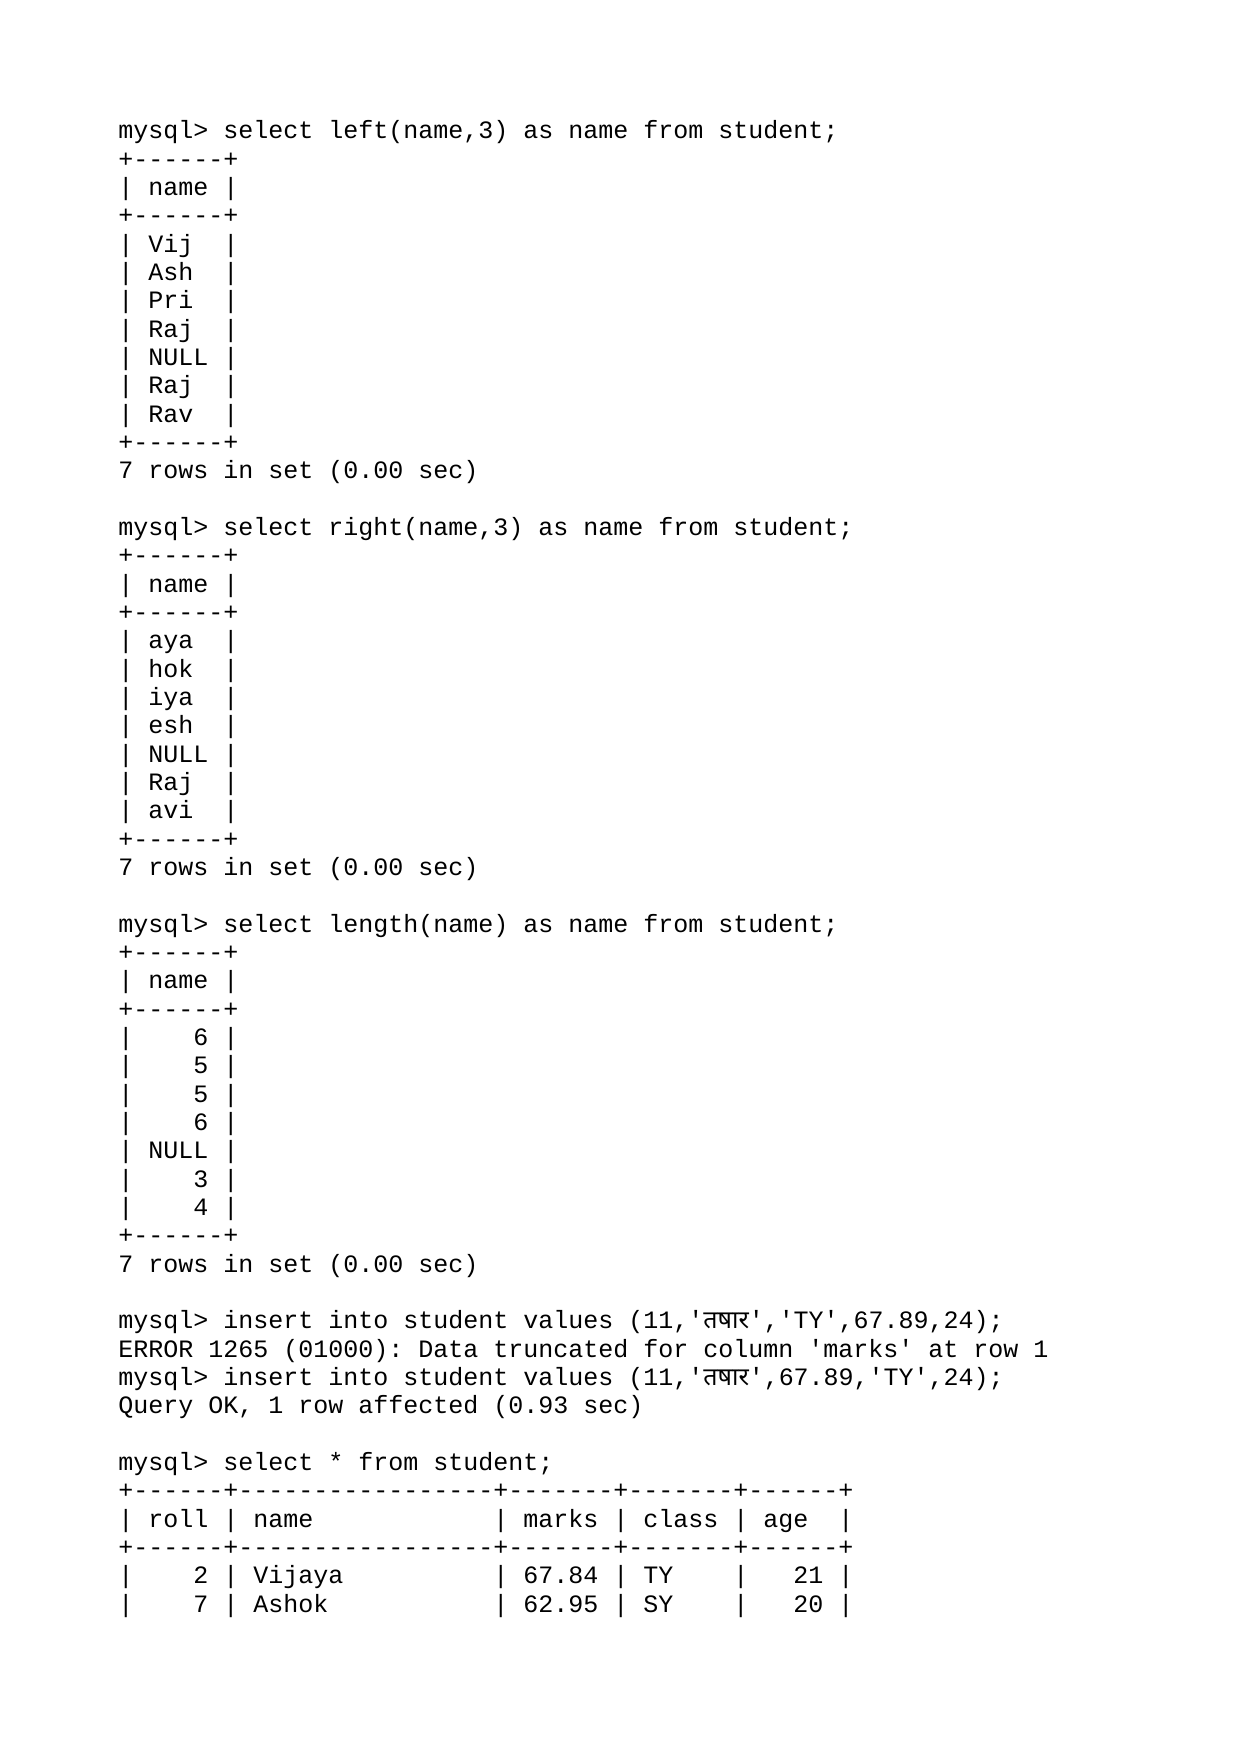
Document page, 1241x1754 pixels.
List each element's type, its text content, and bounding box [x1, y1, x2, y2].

text | esh | [118, 713, 1122, 741]
text | 4 | [118, 1195, 1122, 1223]
text | 6 | [118, 1025, 1122, 1053]
text 7 rows in set (0.00 sec) [118, 855, 1122, 883]
text +------+ [118, 543, 1122, 571]
text | Raj | [118, 316, 1122, 345]
text | Rav | [118, 401, 1122, 430]
text | name | [118, 175, 1122, 203]
text | Raj | [118, 373, 1122, 401]
text | NULL | [118, 741, 1122, 770]
text | hok | [118, 656, 1122, 685]
text ERROR 1265 (01000): Data truncated for column 'marks' at row 1 [118, 1336, 1122, 1365]
text +------+ [118, 146, 1122, 175]
text mysql> select left(name,3) as name from student; [118, 118, 1122, 146]
text mysql> insert into student values (11,'तषार','TY',67.89,24); [118, 1308, 1122, 1336]
text | iya | [118, 685, 1122, 713]
text | 3 | [118, 1166, 1122, 1195]
text | Ash | [118, 260, 1122, 288]
text | NULL | [118, 345, 1122, 373]
text | 5 | [118, 1081, 1122, 1110]
text +------+ [118, 600, 1122, 628]
text +------+ [118, 1223, 1122, 1251]
text +------+ [118, 826, 1122, 855]
text | Raj | [118, 770, 1122, 798]
text +------+-----------------+-------+-------+------+ [118, 1478, 1122, 1506]
text +------+ [118, 940, 1122, 968]
text | avi | [118, 798, 1122, 826]
text | name | [118, 571, 1122, 600]
text | 5 | [118, 1053, 1122, 1081]
text | NULL | [118, 1138, 1122, 1166]
text mysql> select * from student; [118, 1450, 1122, 1478]
text mysql> select length(name) as name from student; [118, 911, 1122, 940]
text mysql> insert into student values (11,'तषार',67.89,'TY',24); [118, 1365, 1122, 1393]
text +------+ [118, 430, 1122, 458]
text +------+ [118, 203, 1122, 231]
text | aya | [118, 628, 1122, 656]
text | 2 | Vijaya | 67.84 | TY | 21 | [118, 1563, 1122, 1591]
text Query OK, 1 row affected (0.93 sec) [118, 1393, 1122, 1421]
text | 7 | Ashok | 62.95 | SY | 20 | [118, 1591, 1122, 1620]
text | 6 | [118, 1110, 1122, 1138]
text +------+-----------------+-------+-------+------+ [118, 1535, 1122, 1563]
text +------+ [118, 996, 1122, 1025]
text | roll | name | marks | class | age | [118, 1506, 1122, 1535]
text | Vij | [118, 231, 1122, 260]
text | name | [118, 968, 1122, 996]
text | Pri | [118, 288, 1122, 316]
text 7 rows in set (0.00 sec) [118, 1251, 1122, 1280]
text 7 rows in set (0.00 sec) [118, 458, 1122, 486]
text mysql> select right(name,3) as name from student; [118, 515, 1122, 543]
